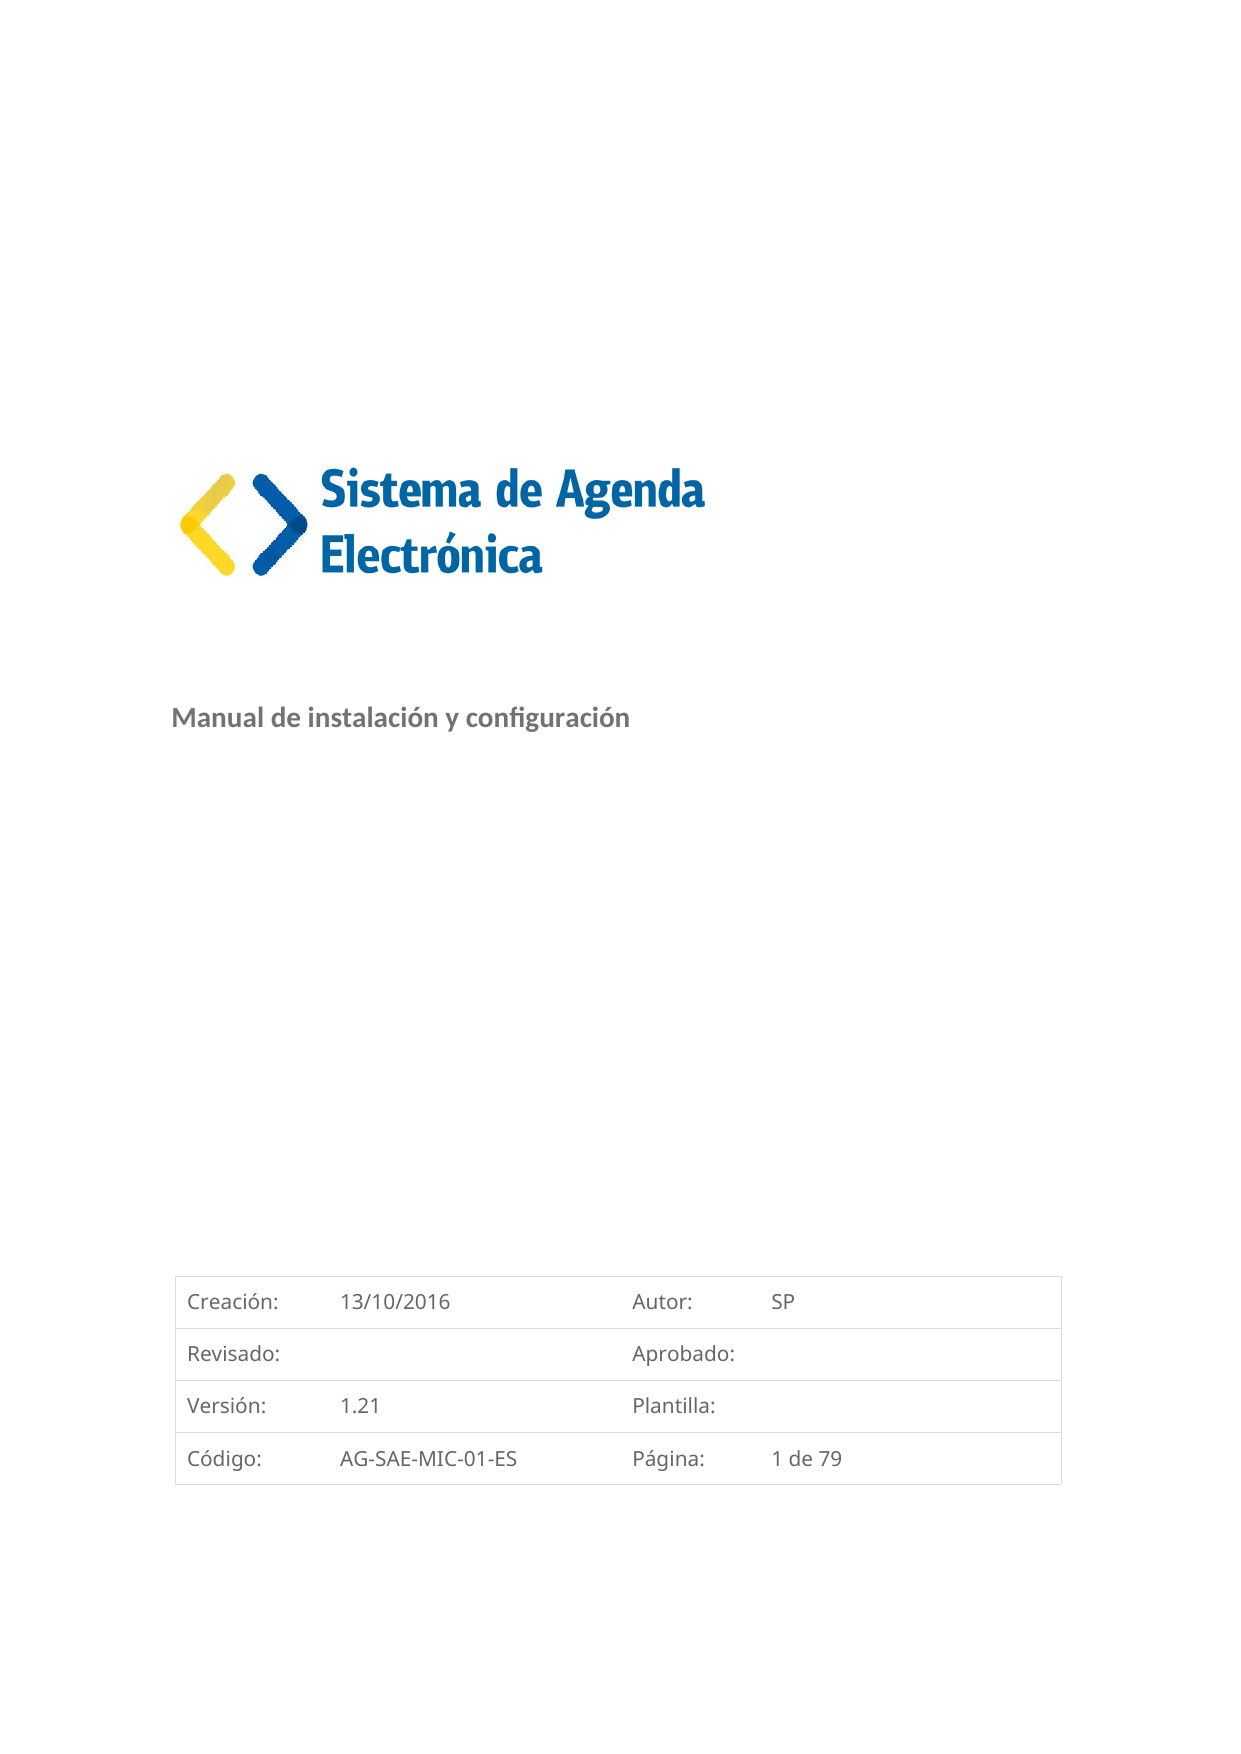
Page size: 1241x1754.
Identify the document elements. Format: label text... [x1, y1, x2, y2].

text Manual de instalación y configuración [171, 442, 945, 737]
picture [172, 446, 784, 601]
